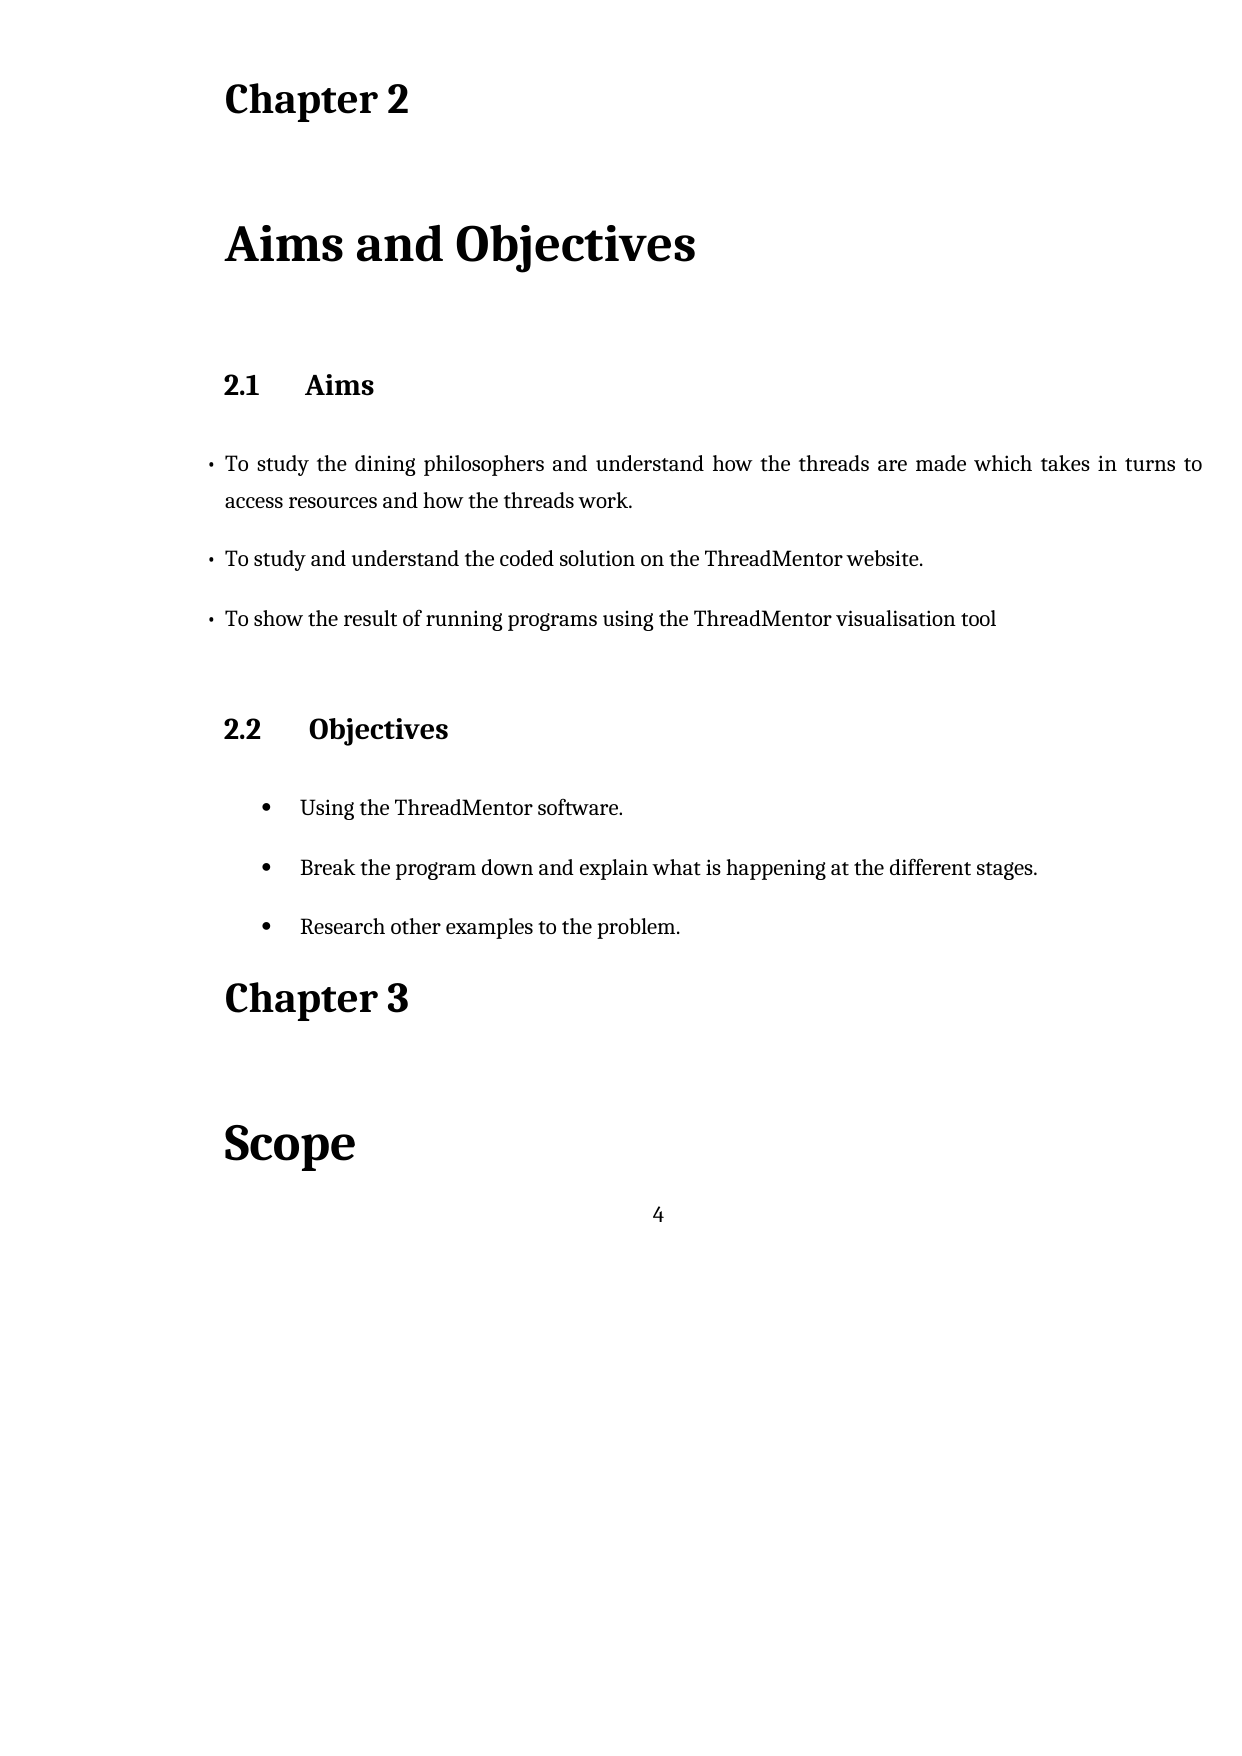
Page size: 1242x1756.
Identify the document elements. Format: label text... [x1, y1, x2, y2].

list Using the ThreadMentor software. [262, 795, 1204, 821]
text Chapter 3 [225, 974, 1204, 1023]
list To study the dining philosophers and understand how the threads are made which takes in turns to access resources and how the threads work. [206, 451, 1204, 514]
subtitle 2.2 Objectives [223, 712, 1204, 747]
text Chapter 2 [225, 75, 1204, 124]
subtitle 2.1 Aims [223, 368, 1204, 403]
text Aims and Objectives [224, 215, 1204, 275]
text Scope [224, 1114, 1204, 1173]
list Research other examples to the problem. [262, 914, 1204, 941]
list To study and understand the coded solution on the ThreadMentor website. [206, 546, 1204, 573]
list To show the result of running programs using the ThreadMentor visualisation tool [206, 606, 1204, 632]
list Break the program down and explain what is happening at the different stages. [262, 855, 1204, 881]
